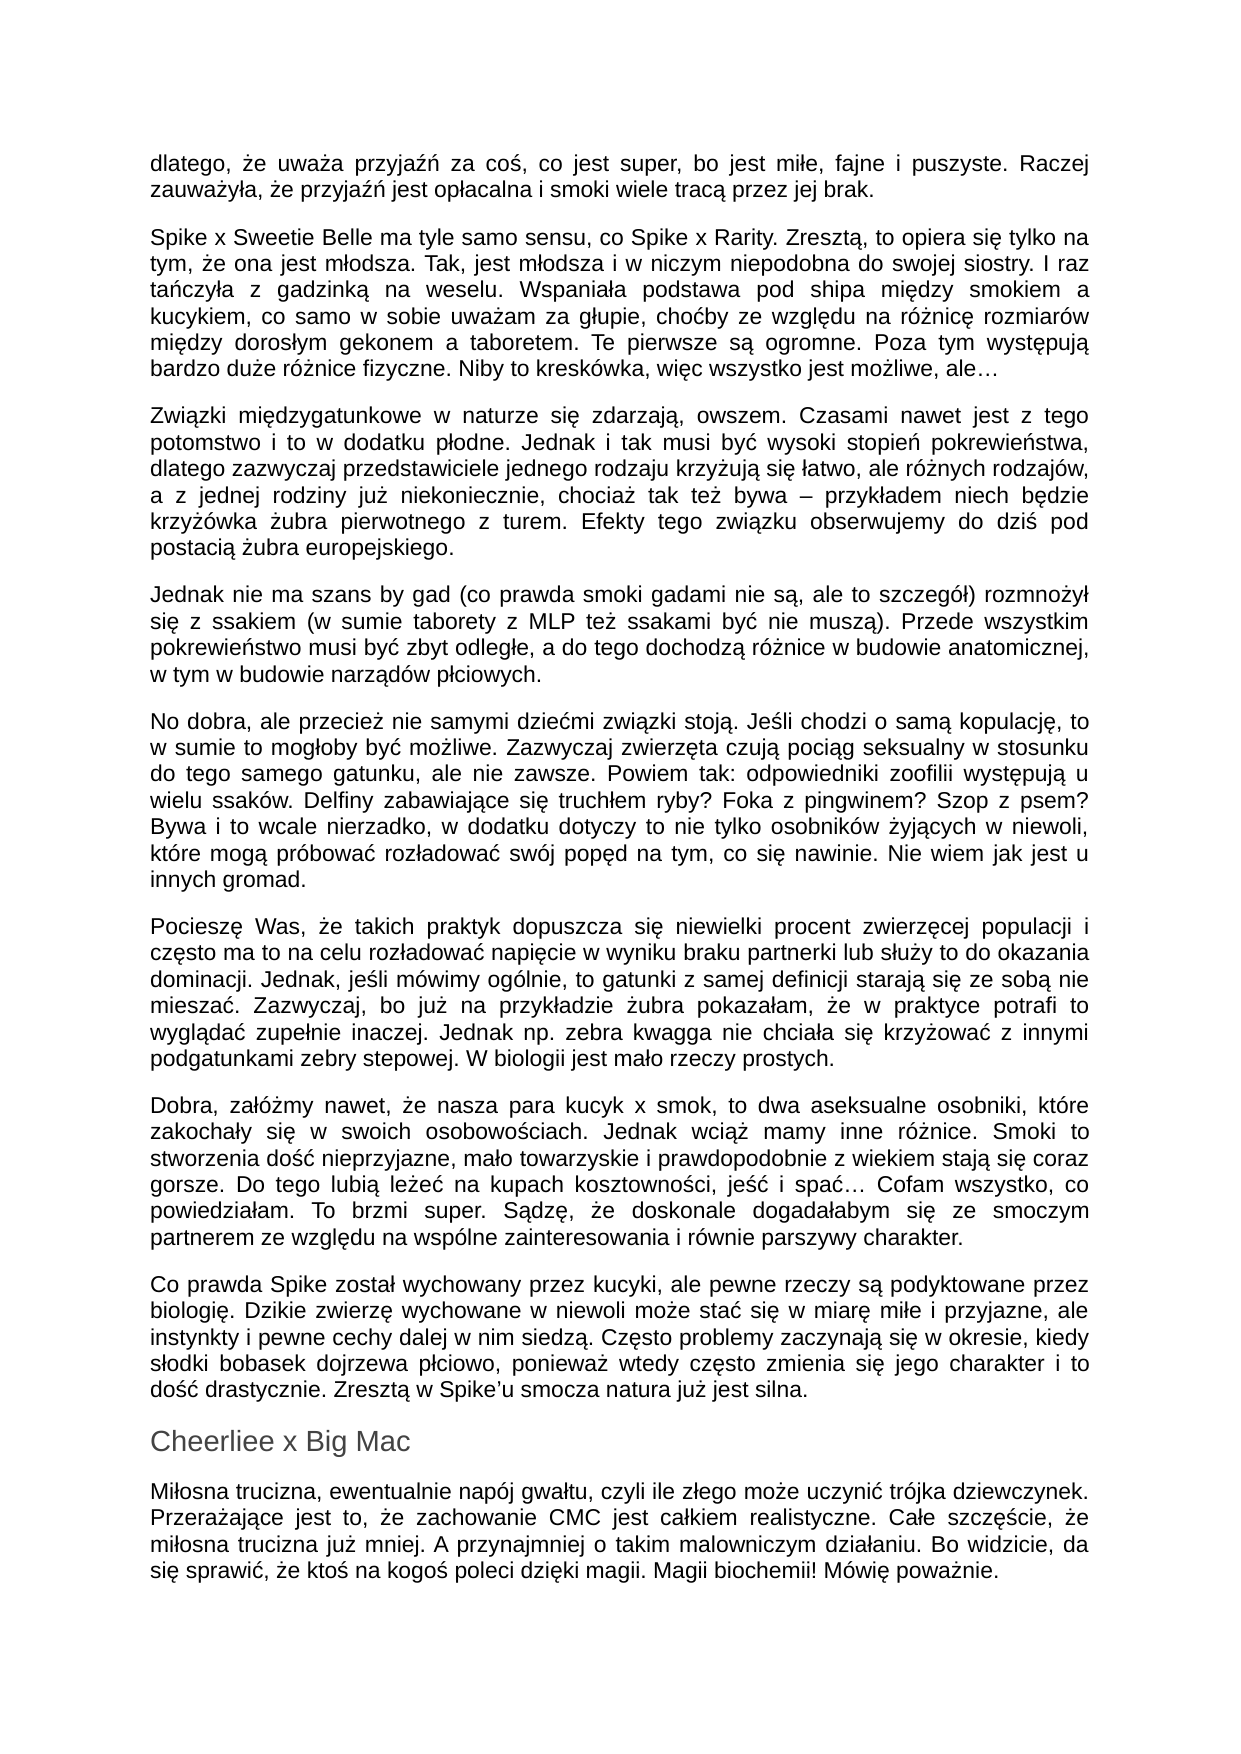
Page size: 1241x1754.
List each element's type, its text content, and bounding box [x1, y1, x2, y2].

text Co prawda Spike został wychowany przez kucyki, ale pewne rzeczy są podyktowane przez biologię. Dzikie zwierzę wychowane w niewoli może stać się w miarę miłe i przyjazne, ale instynkty i pewne cechy dalej w nim siedzą. Często problemy zaczynają się w okresie, kiedy słodki bobasek dojrzewa płciowo, ponieważ wtedy często zmienia się jego charakter i to dość drastycznie. Zresztą w Spike’u smocza natura już jest silna. [150, 1271, 1090, 1403]
text Miłosna trucizna, ewentualnie napój gwałtu, czyli ile złego może uczynić trójka dziewczynek. Przerażające jest to, że zachowanie CMC jest całkiem realistyczne. Całe szczęście, że miłosna trucizna już mniej. A przynajmniej o takim malowniczym działaniu. Bo widzicie, da się sprawić, że ktoś na kogoś poleci dzięki magii. Magii biochemii! Mówię poważnie. [150, 1478, 1090, 1583]
text No dobra, ale przecież nie samymi dziećmi związki stoją. Jeśli chodzi o samą kopulację, to w sumie to mogłoby być możliwe. Zazwyczaj zwierzęta czują pociąg seksualny w stosunku do tego samego gatunku, ale nie zawsze. Powiem tak: odpowiedniki zoofilii występują u wielu ssaków. Delfiny zabawiające się truchłem ryby? Foka z pingwinem? Szop z psem? Bywa i to wcale nierzadko, w dodatku dotyczy to nie tylko osobników żyjących w niewoli, które mogą próbować rozładować swój popęd na tym, co się nawinie. Nie wiem jak jest u innych gromad. [150, 708, 1090, 892]
text dlatego, że uważa przyjaźń za coś, co jest super, bo jest miłe, fajne i puszyste. Raczej zauważyła, że przyjaźń jest opłacalna i smoki wiele tracą przez jej brak. [150, 150, 1090, 203]
text Pocieszę Was, że takich praktyk dopuszcza się niewielki procent zwierzęcej populacji i często ma to na celu rozładować napięcie w wyniku braku partnerki lub służy to do okazania dominacji. Jednak, jeśli mówimy ogólnie, to gatunki z samej definicji starają się ze sobą nie mieszać. Zazwyczaj, bo już na przykładzie żubra pokazałam, że w praktyce potrafi to wyglądać zupełnie inaczej. Jednak np. zebra kwagga nie chciała się krzyżować z innymi podgatunkami zebry stepowej. W biologii jest mało rzeczy prostych. [150, 913, 1090, 1071]
text Jednak nie ma szans by gad (co prawda smoki gadami nie są, ale to szczegół) rozmnożył się z ssakiem (w sumie taborety z MLP też ssakami być nie muszą). Przede wszystkim pokrewieństwo musi być zbyt odległe, a do tego dochodzą różnice w budowie anatomicznej, w tym w budowie narządów płciowych. [150, 581, 1090, 687]
text Związki międzygatunkowe w naturze się zdarzają, owszem. Czasami nawet jest z tego potomstwo i to w dodatku płodne. Jednak i tak musi być wysoki stopień pokrewieństwa, dlatego zazwyczaj przedstawiciele jednego rodzaju krzyżują się łatwo, ale różnych rodzajów, a z jednej rodziny już niekoniecznie, chociaż tak też bywa – przykładem niech będzie krzyżówka żubra pierwotnego z turem. Efekty tego związku obserwujemy do dziś pod postacią żubra europejskiego. [150, 402, 1090, 561]
text Spike x Sweetie Belle ma tyle samo sensu, co Spike x Rarity. Zresztą, to opiera się tylko na tym, że ona jest młodsza. Tak, jest młodsza i w niczym niepodobna do swojej siostry. I raz tańczyła z gadzinką na weselu. Wspaniała podstawa pod shipa między smokiem a kucykiem, co samo w sobie uważam za głupie, choćby ze względu na różnicę rozmiarów między dorosłym gekonem a taboretem. Te pierwsze są ogromne. Poza tym występują bardzo duże różnice fizyczne. Niby to kreskówka, więc wszystko jest możliwe, ale… [150, 223, 1090, 382]
subtitle Cheerliee x Big Mac [150, 1423, 1090, 1457]
text Dobra, załóżmy nawet, że nasza para kucyk x smok, to dwa aseksualne osobniki, które zakochały się w swoich osobowościach. Jednak wciąż mamy inne różnice. Smoki to stworzenia dość nieprzyjazne, mało towarzyskie i prawdopodobnie z wiekiem stają się coraz gorsze. Do tego lubią leżeć na kupach kosztowności, jeść i spać… Cofam wszystko, co powiedziałam. To brzmi super. Sądzę, że doskonale dogadałabym się ze smoczym partnerem ze względu na wspólne zainteresowania i równie parszywy charakter. [150, 1092, 1090, 1250]
